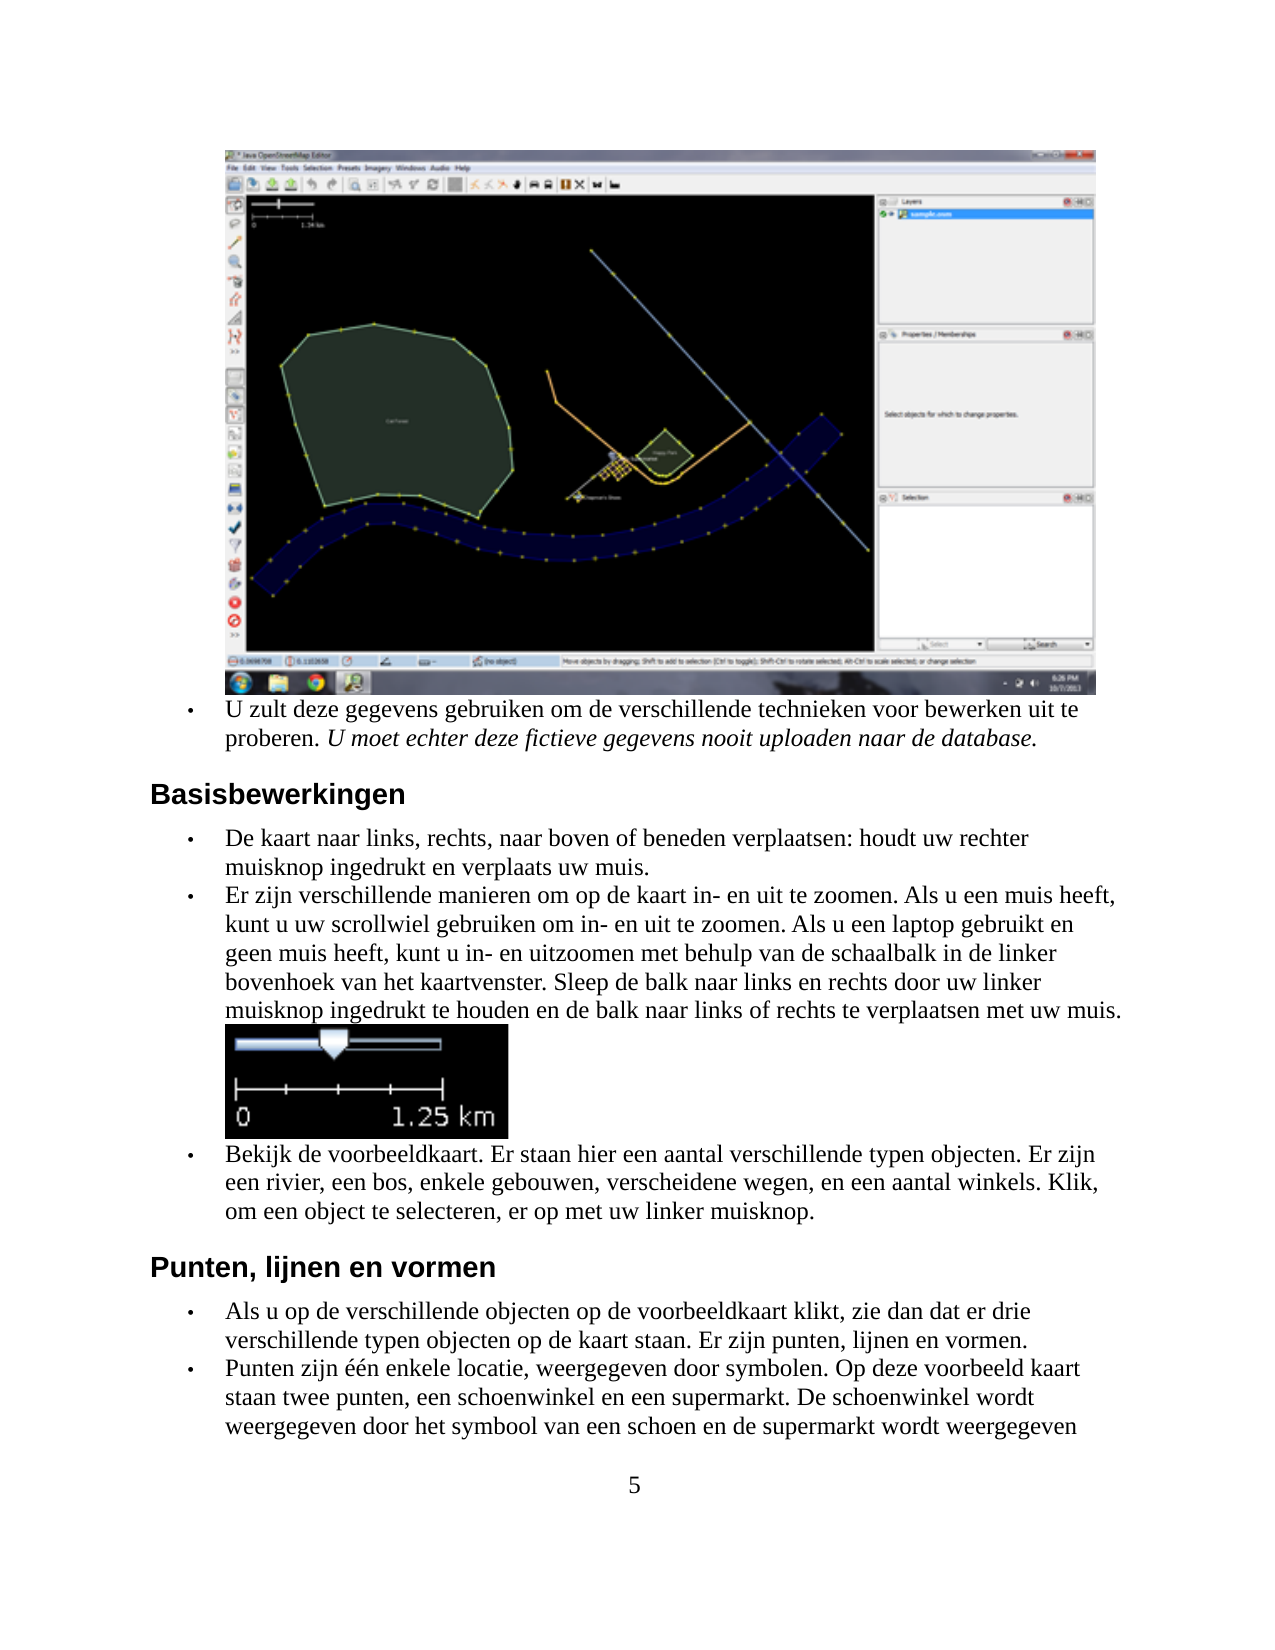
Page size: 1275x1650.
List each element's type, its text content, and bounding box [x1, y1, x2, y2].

list Er zijn verschillende manieren om op de kaart in- en uit te zoomen. Als u een muis heeft, kunt u uw scrollwiel gebruiken om in- en uit te zoomen. Als u een laptop gebruikt en geen muis heeft, kunt u in- en uitzoomen met behulp van de schaalbalk in de linker bovenhoek van het kaartvenster. Sleep de balk naar links en rechts door uw linker muisknop ingedrukt te houden en de balk naar links of rechts te verplaatsen met uw muis. [187, 880, 1125, 1024]
list Punten zijn één enkele locatie, weergegeven door symbolen. Op deze voorbeeld kaart staan twee punten, een schoenwinkel en een supermarkt. De schoenwinkel wordt weergegeven door het symbool van een schoen en de supermarkt wordt weergegeven [187, 1353, 1125, 1440]
subtitle Punten, lijnen en vormen [150, 1250, 1125, 1283]
subtitle Basisbewerkingen [150, 777, 1125, 810]
list U zult deze gegevens gebruiken om de verschillende technieken voor bewerken uit te proberen. U moet echter deze fictieve gegevens nooit uploaden naar de database. [187, 694, 1125, 752]
picture [225, 150, 1096, 695]
list De kaart naar links, rechts, naar boven of beneden verplaatsen: houdt uw rechter muisknop ingedrukt en verplaats uw muis. [187, 823, 1125, 880]
list Bekijk de voorbeeldkaart. Er staan hier een aantal verschillende typen objecten. Er zijn een rivier, een bos, enkele gebouwen, verscheidene wegen, en een aantal winkels. Klik, om een object te selecteren, er op met uw linker muisknop. [187, 1139, 1125, 1225]
list Als u op de verschillende objecten op de voorbeeldkaart klikt, zie dan dat er drie verschillende typen objecten op de kaart staan. Er zijn punten, lijnen en vormen. [187, 1296, 1125, 1353]
picture [225, 1024, 509, 1139]
